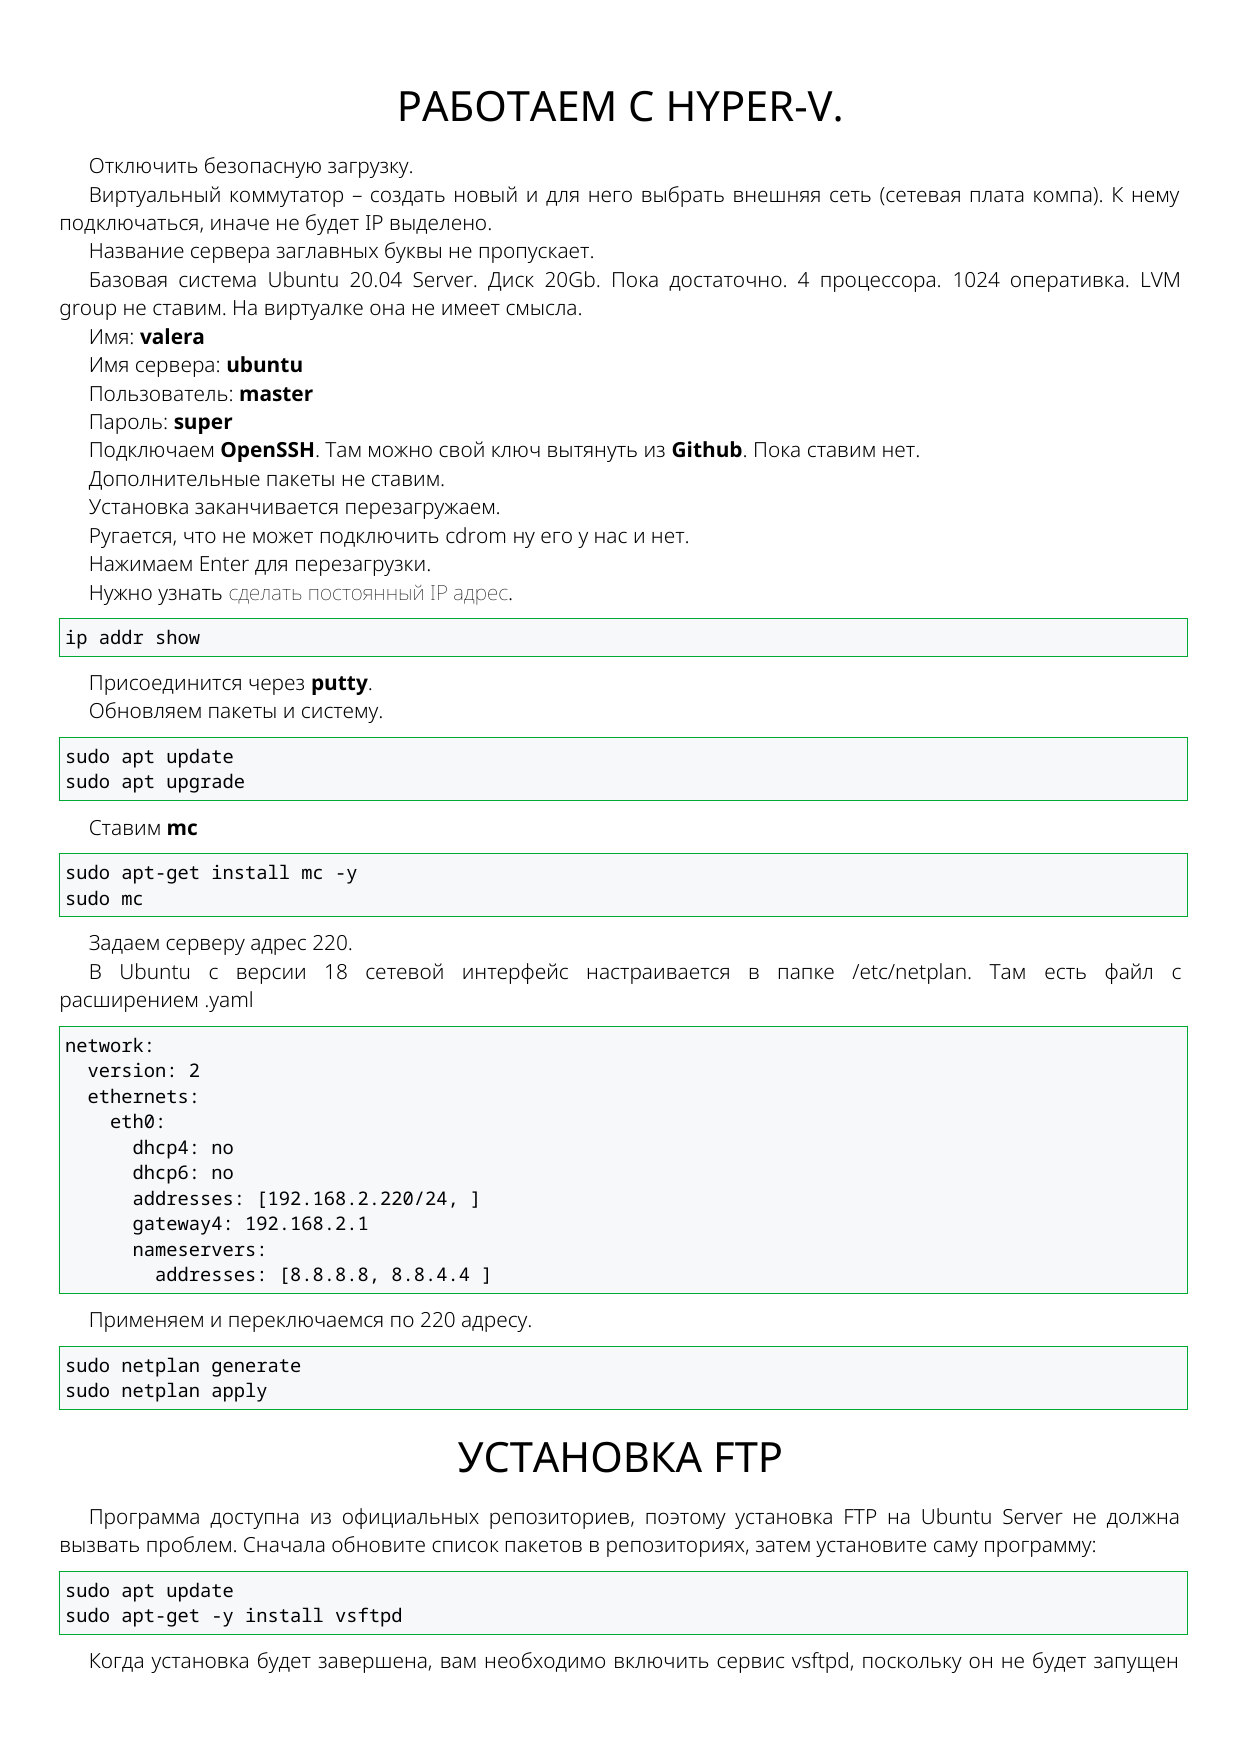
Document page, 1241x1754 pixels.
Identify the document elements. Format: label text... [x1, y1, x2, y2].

text version: 2 [60, 1051, 1187, 1077]
text Нажимаем Enter для перезагрузки. [59, 549, 1181, 578]
text sudo apt upgrade [60, 762, 1187, 800]
text Применяем и переключаемся по 220 адресу. [59, 1306, 1181, 1334]
text sudo apt-get install mc -y [60, 854, 1187, 878]
text Имя сервера: ubuntu [59, 350, 1181, 379]
text Нужно узнать сделать постоянный IP адрес. [59, 578, 1181, 606]
text ip addr show [60, 619, 1187, 656]
text eth0: [60, 1102, 1187, 1128]
text Программа доступна из официальных репозиториев, поэтому установка FTP на Ubuntu Server не должна вызвать проблем. Сначала обновите список пакетов в репозиториях, затем установите саму программу: [59, 1502, 1181, 1559]
text dhcp4: no [60, 1128, 1187, 1153]
subtitle УСТАНОВКА FTP [59, 1427, 1181, 1484]
text Задаем серверу адрес 220. [59, 928, 1181, 957]
text Имя: valera [59, 322, 1181, 350]
text Ругается, что не может подключить cdrom ну его у нас и нет. [59, 521, 1181, 549]
text addresses: [8.8.8.8, 8.8.4.4 ] [60, 1255, 1187, 1293]
text Базовая система Ubuntu 20.04 Server. Диск 20Gb. Пока достаточно. 4 процессора. 1024 оперативка. LVM group не ставим. На виртуалке она не имеет смысла. [59, 265, 1181, 322]
text В Ubuntu с версии 18 сетевой интерфейс настраивается в папке /etc/netplan. Там есть файл с расширением .yaml [59, 957, 1181, 1014]
text sudo netplan generate [60, 1347, 1187, 1371]
subtitle Работаем с Hyper-V. [59, 77, 1181, 133]
text Присоединится через putty. [59, 668, 1181, 697]
text Отключить безопасную загрузку. [59, 151, 1181, 180]
text Ставим mc [59, 813, 1181, 841]
text gateway4: 192.168.2.1 [60, 1204, 1187, 1230]
text sudo apt update [60, 1572, 1187, 1596]
text nameservers: [60, 1230, 1187, 1255]
text dhcp6: no [60, 1153, 1187, 1179]
text Пароль: super [59, 407, 1181, 436]
text Название сервера заглавных буквы не пропускает. [59, 237, 1181, 265]
text sudo apt-get -y install vsftpd [60, 1596, 1187, 1634]
text Подключаем OpenSSH. Там можно свой ключ вытянуть из Github. Пока ставим нет. [59, 436, 1181, 464]
text Обновляем пакеты и систему. [59, 697, 1181, 725]
text network: [60, 1027, 1187, 1051]
text Дополнительные пакеты не ставим. [59, 464, 1181, 492]
text Виртуальный коммутатор – создать новый и для него выбрать внешняя сеть (сетевая плата компа). К нему подключаться, иначе не будет IP выделено. [59, 180, 1181, 237]
text Когда установка будет завершена, вам необходимо включить сервис vsftpd, поскольку он не будет запущен [59, 1646, 1181, 1675]
text addresses: [192.168.2.220/24, ] [60, 1179, 1187, 1204]
text Пользователь: master [59, 379, 1181, 407]
text sudo netplan apply [60, 1371, 1187, 1409]
text sudo mc [60, 878, 1187, 916]
text sudo apt update [60, 738, 1187, 762]
text Установка заканчивается перезагружаем. [59, 492, 1181, 521]
text ethernets: [60, 1077, 1187, 1102]
